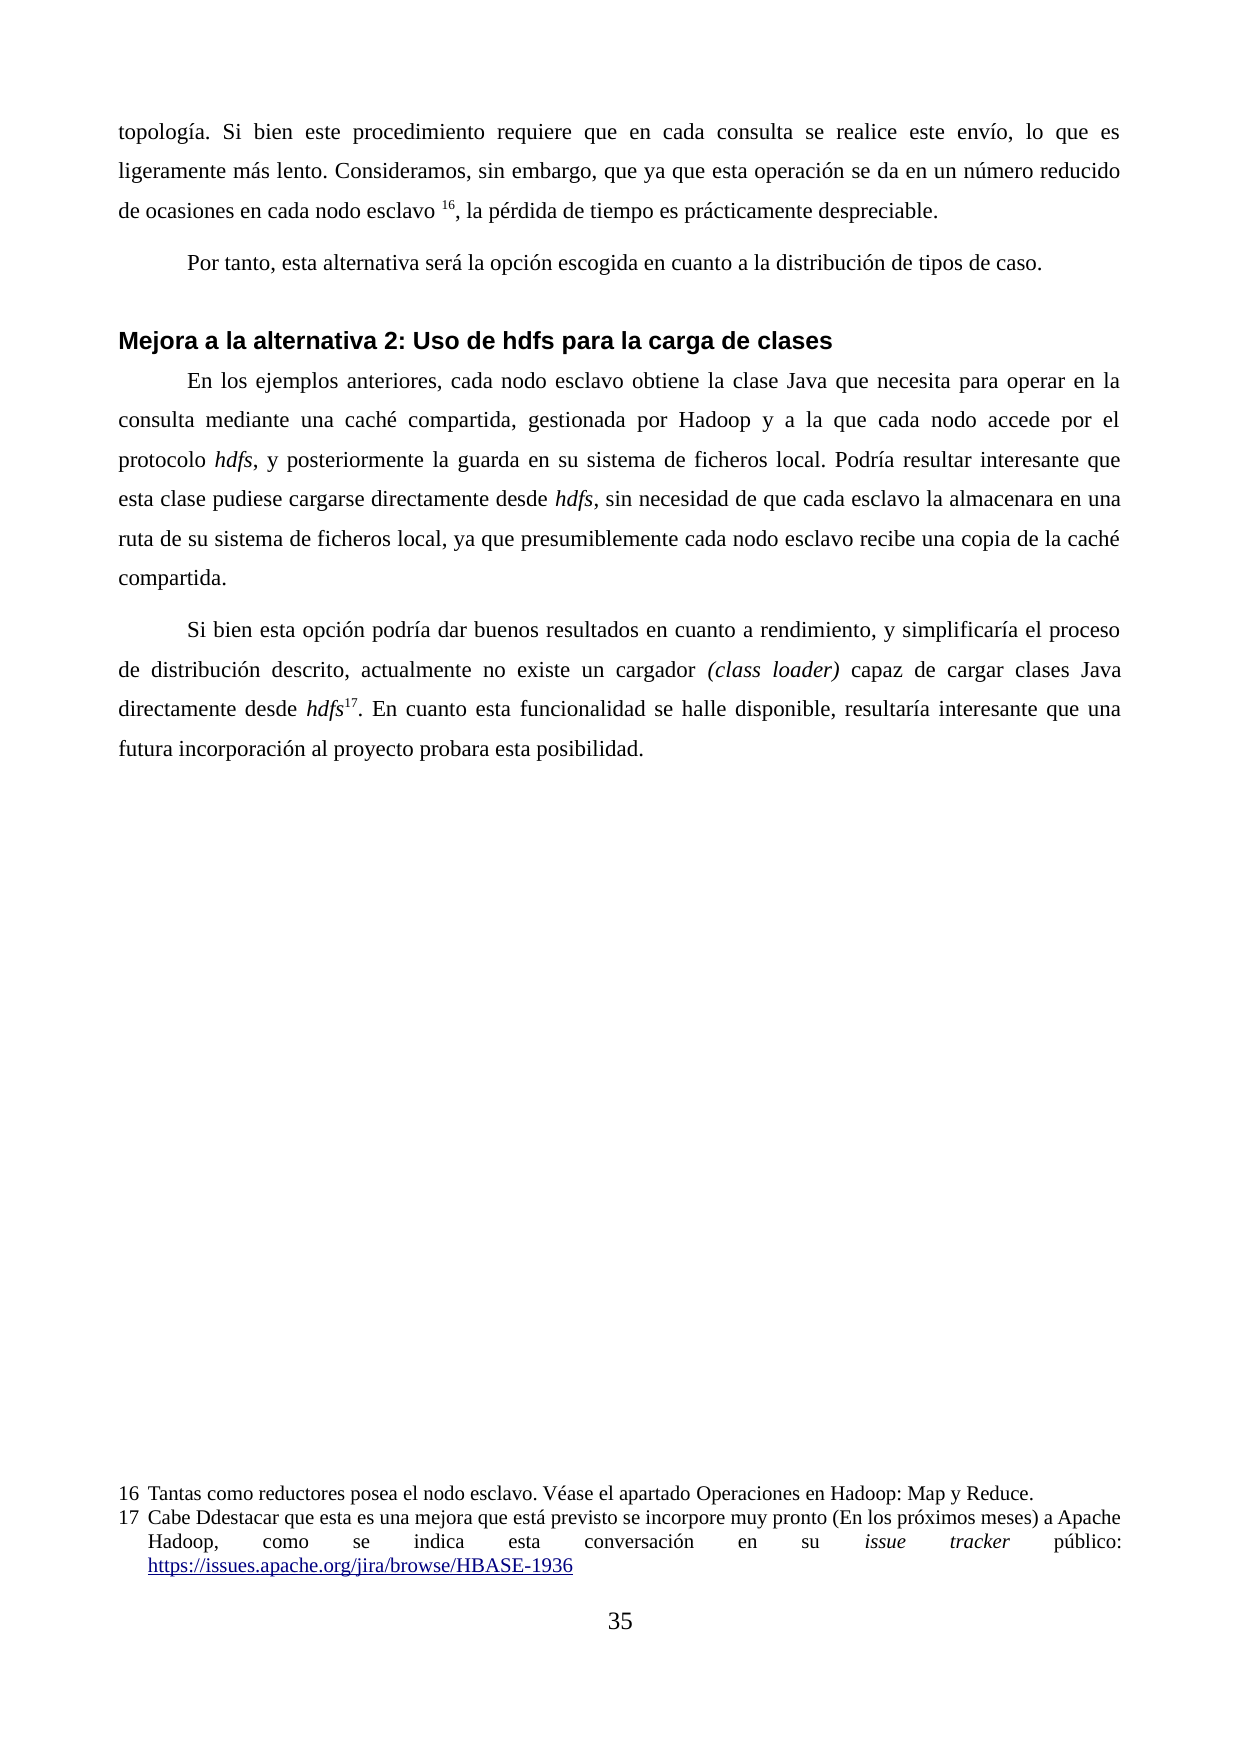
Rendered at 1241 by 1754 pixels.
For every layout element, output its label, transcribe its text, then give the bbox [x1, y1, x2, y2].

text Si bien esta opción podría dar buenos resultados en cuanto a rendimiento, y simplificaría el proceso de distribución descrito, actualmente no existe un cargador (class loader) capaz de cargar clases Java directamente desde hdfs. En cuanto esta funcionalidad se halle disponible, resultaría interesante que una futura incorporación al proyecto probara esta posibilidad. [118, 616, 1122, 761]
text Tantas como reductores posea el nodo esclavo. Véase el apartado Operaciones en Hadoop: Map y Reduce. [118, 1481, 1122, 1504]
text Cabe Ddestacar que esta es una mejora que está previsto se incorpore muy pronto (En los próximos meses) a Apache Hadoop, como se indica esta conversación en su issue tracker público: https://issues.apache.org/jira/browse/HBASE-1936 [118, 1504, 1122, 1577]
subtitle Mejora a la alternativa 2: Uso de hdfs para la carga de clases [118, 326, 1122, 354]
text topología. Si bien este procedimiento requiere que en cada consulta se realice este envío, lo que es ligeramente más lento. Consideramos, sin embargo, que ya que esta operación se da en un número reducido de ocasiones en cada nodo esclavo , la pérdida de tiempo es prácticamente despreciable. [118, 118, 1122, 223]
text En los ejemplos anteriores, cada nodo esclavo obtiene la clase Java que necesita para operar en la consulta mediante una caché compartida, gestionada por Hadoop y a la que cada nodo accede por el protocolo hdfs, y posteriormente la guarda en su sistema de ficheros local. Podría resultar interesante que esta clase pudiese cargarse directamente desde hdfs, sin necesidad de que cada esclavo la almacenara en una ruta de su sistema de ficheros local, ya que presumiblemente cada nodo esclavo recibe una copia de la caché compartida. [118, 367, 1122, 591]
text Por tanto, esta alternativa será la opción escogida en cuanto a la distribución de tipos de caso. [118, 249, 1122, 275]
